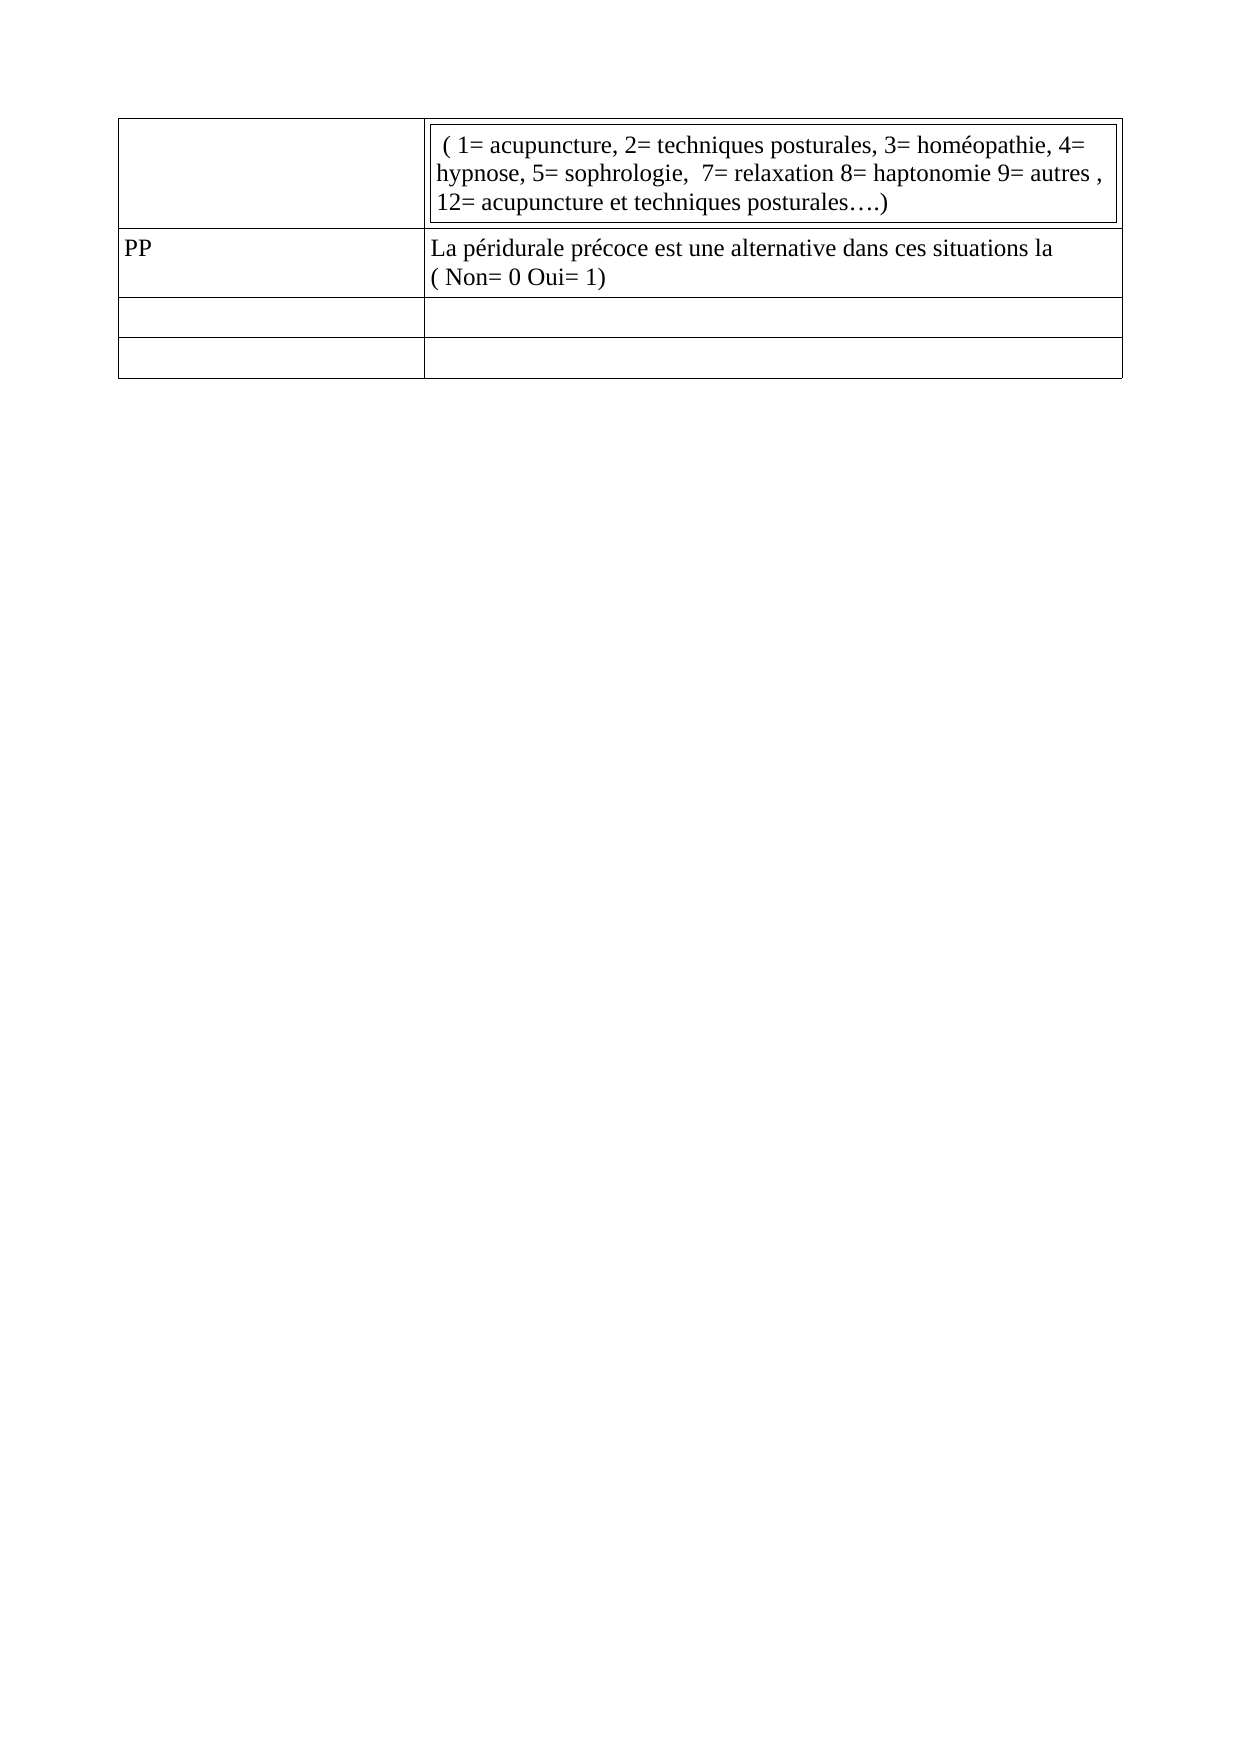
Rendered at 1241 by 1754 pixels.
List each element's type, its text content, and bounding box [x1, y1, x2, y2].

table_cell PP [119, 229, 424, 297]
table_cell [425, 119, 1122, 228]
table_cell La péridurale précoce est une alternative dans ces situations la ( Non= 0 Oui= 1) [425, 229, 1122, 297]
table_cell [425, 338, 1122, 377]
table_cell [119, 119, 424, 228]
table_cell [425, 298, 1122, 337]
table_header ( 1= acupuncture, 2= techniques posturales, 3= homéopathie, 4= hypnose, 5= sophrologie, 7= relaxation 8= haptonomie 9= autres , 12= acupuncture et techniques posturales….) [431, 125, 1116, 222]
table_cell [119, 298, 424, 337]
table_cell [119, 338, 424, 377]
